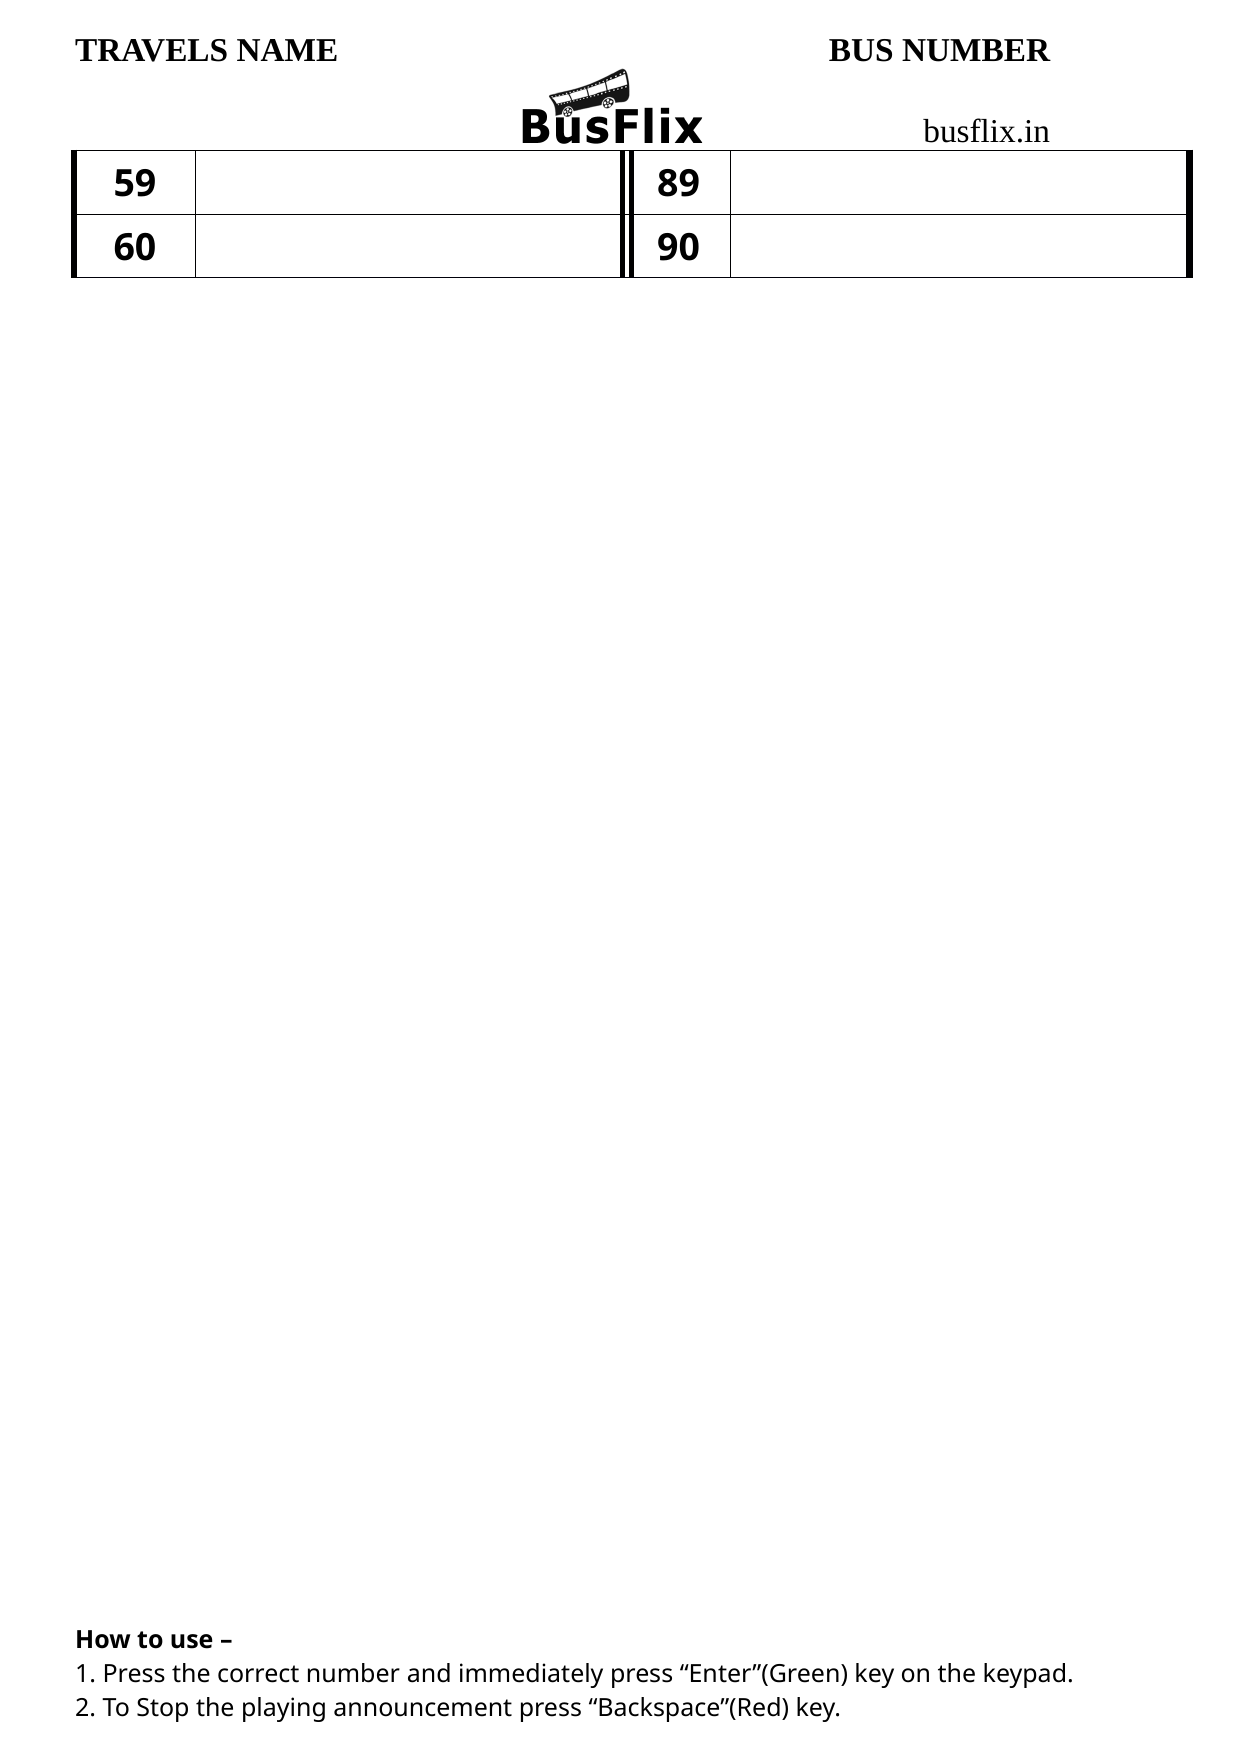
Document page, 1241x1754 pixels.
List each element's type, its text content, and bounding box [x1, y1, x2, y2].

table_cell [196, 215, 620, 277]
table_cell [731, 215, 1186, 277]
table_cell 89 [634, 151, 730, 214]
table_cell 59 [77, 151, 195, 214]
table_cell [731, 151, 1186, 214]
table_cell 90 [634, 215, 730, 277]
table_cell 60 [77, 215, 195, 277]
table_cell [196, 151, 620, 214]
picture [522, 68, 703, 144]
